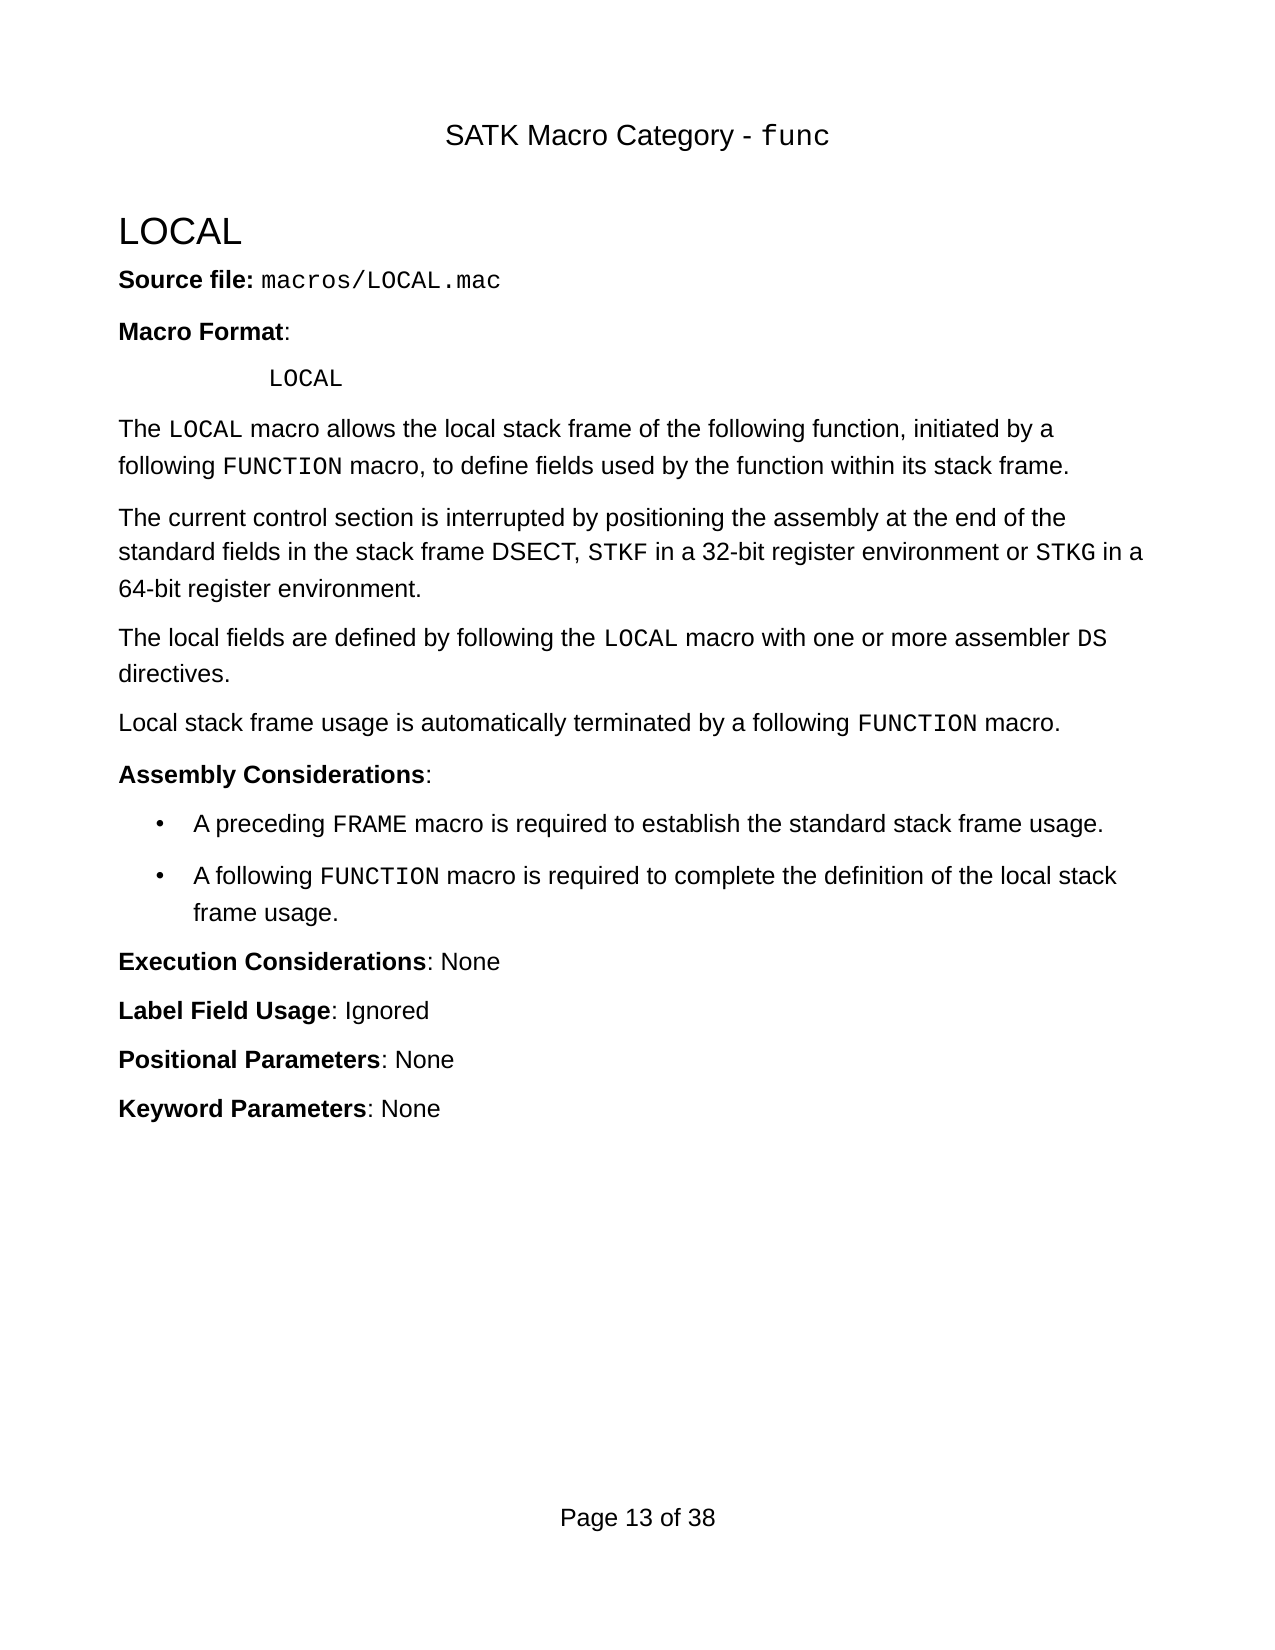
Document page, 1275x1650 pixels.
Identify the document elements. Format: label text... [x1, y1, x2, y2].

text Positional Parameters: None [118, 1045, 1157, 1073]
text Local stack frame usage is automatically terminated by a following FUNCTION macro. [118, 708, 1157, 739]
text Execution Considerations: None [118, 947, 1157, 975]
list A preceding FRAME macro is required to establish the standard stack frame usage. [156, 809, 1157, 840]
text The current control section is interrupted by positioning the assembly at the end of the standard fields in the stack frame DSECT, STKF in a 32-bit register environment or STKG in a 64-bit register environment. [118, 502, 1157, 602]
text Macro Format: [118, 317, 1157, 345]
text Label Field Usage: Ignored [118, 996, 1157, 1024]
subtitle LOCAL [118, 209, 1157, 252]
text Keyword Parameters: None [118, 1094, 1157, 1122]
text Source file: macros/LOCAL.mac [118, 265, 1157, 296]
text The LOCAL macro allows the local stack frame of the following function, initiated by a following FUNCTION macro, to define fields used by the function within its stack frame. [118, 414, 1157, 482]
text The local fields are defined by following the LOCAL macro with one or more assembler DS directives. [118, 623, 1157, 688]
text LOCAL [118, 366, 1157, 394]
text Assembly Considerations: [118, 760, 1157, 789]
list A following FUNCTION macro is required to complete the definition of the local stack frame usage. [156, 861, 1157, 926]
